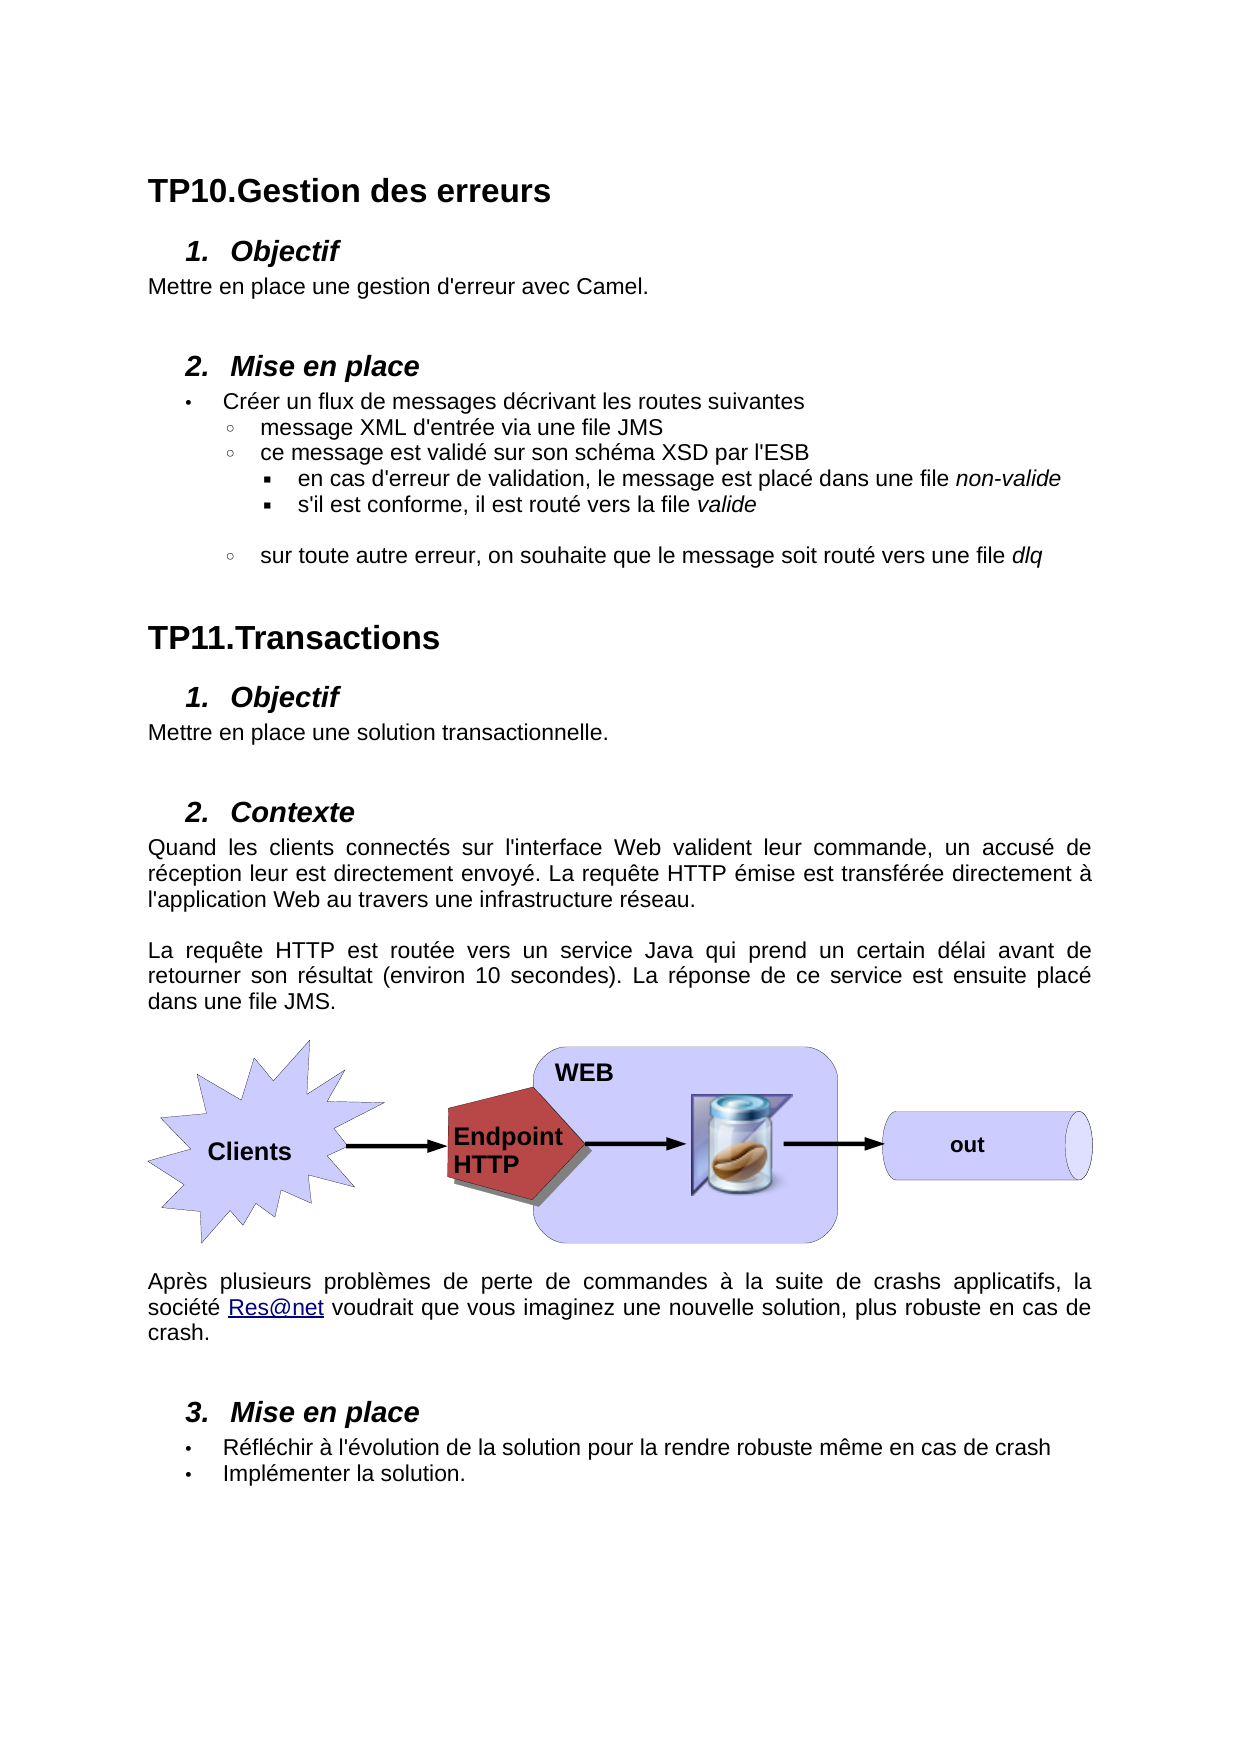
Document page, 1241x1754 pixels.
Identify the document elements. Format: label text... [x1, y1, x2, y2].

list Créer un flux de messages décrivant les routes suivantes [185, 389, 1092, 414]
subtitle Mise en place [185, 1396, 1092, 1429]
list sur toute autre erreur, on souhaite que le message soit routé vers une file dlq [223, 543, 1092, 568]
list s'il est conforme, il est routé vers la file valide [260, 491, 1092, 517]
text Après plusieurs problèmes de perte de commandes à la suite de crashs applicatifs, la société Res@net voudrait que vous imaginez une nouvelle solution, plus robuste en cas de crash. [148, 1269, 1092, 1346]
list ce message est validé sur son schéma XSD par l'ESB [223, 440, 1092, 466]
text Quand les clients connectés sur l'interface Web valident leur commande, un accusé de réception leur est directement envoyé. La requête HTTP émise est transférée directement à l'application Web au travers une infrastructure réseau. [148, 835, 1092, 912]
text Mettre en place une solution transactionnelle. [148, 720, 1092, 746]
text La requête HTTP est routée vers un service Java qui prend un certain délai avant de retourner son résultat (environ 10 secondes). La réponse de ce service est ensuite placé dans une file JMS. [148, 938, 1092, 1014]
subtitle Mise en place [185, 350, 1092, 383]
subtitle Contexte [185, 796, 1092, 829]
list message XML d'entrée via une file JMS [223, 414, 1092, 440]
subtitle Objectif [185, 681, 1092, 714]
list Implémenter la solution. [185, 1461, 1092, 1486]
list en cas d'erreur de validation, le message est placé dans une file non-valide [260, 466, 1092, 491]
text Mettre en place une gestion d'erreur avec Camel. [148, 274, 1092, 299]
subtitle Objectif [185, 235, 1092, 267]
list Réfléchir à l'évolution de la solution pour la rendre robuste même en cas de crash [185, 1435, 1092, 1461]
subtitle Gestion des erreurs [148, 173, 1092, 210]
subtitle Transactions [148, 619, 1092, 656]
